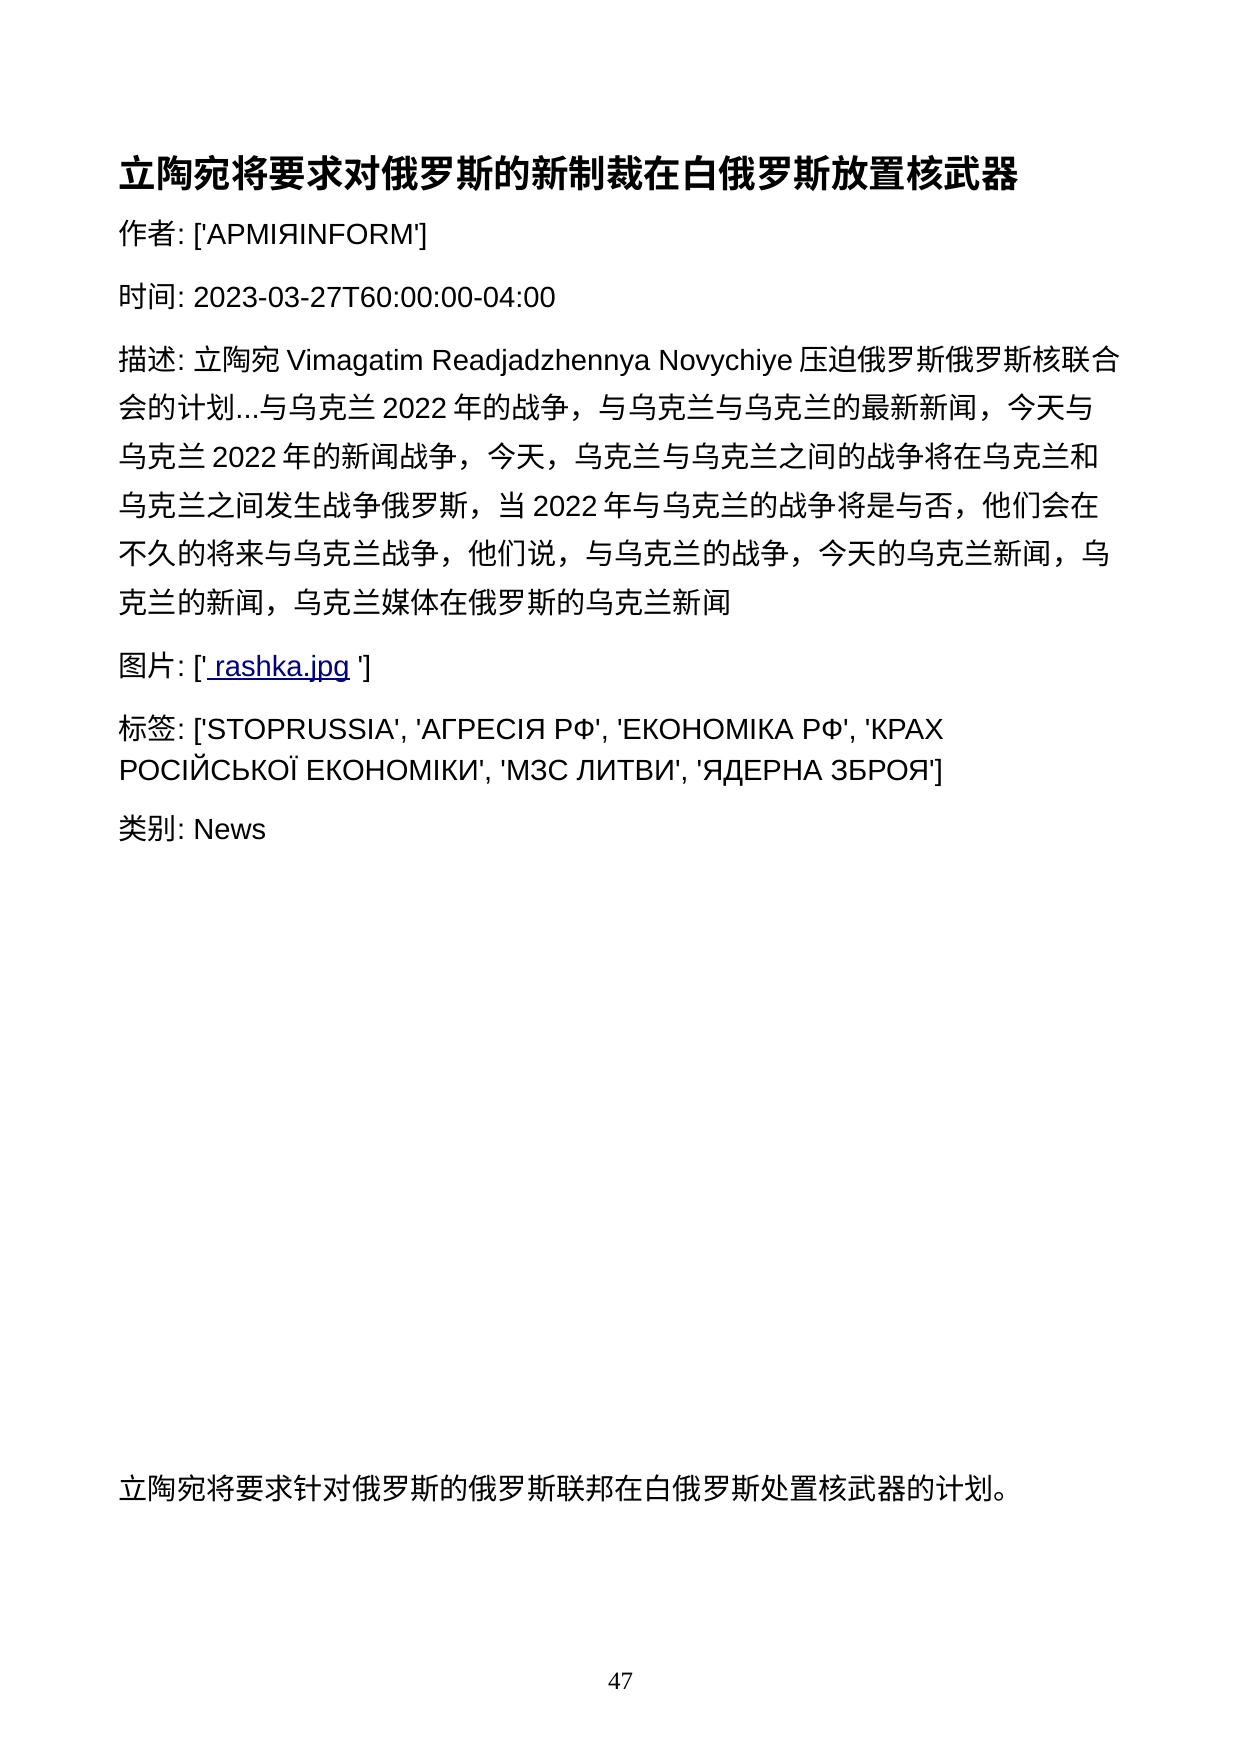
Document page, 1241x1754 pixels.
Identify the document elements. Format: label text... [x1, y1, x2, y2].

text 时间: 2023-03-27T60:00:00-04:00 [118, 273, 1122, 316]
text 作者: ['АРМІЯINFORM'] [118, 210, 1122, 253]
text 立陶宛将要求针对俄罗斯的俄罗斯联邦在白俄罗斯处置核武器的计划。 [118, 869, 1122, 1508]
text 标签: ['STOPRUSSIA', 'АГРЕСІЯ РФ', 'ЕКОНОМІКА РФ', 'КРАХ РОСІЙСЬКОЇ ЕКОНОМІКИ', 'МЗС ЛИТВИ', 'ЯДЕРНА ЗБРОЯ'] [118, 706, 1122, 786]
text 图片: [' rashka.jpg '] [118, 642, 1122, 685]
text 描述: 立陶宛Vimagatim Readjadzhennya Novychiye压迫俄罗斯俄罗斯核联合会的计划...与乌克兰2022年的战争，与乌克兰与乌克兰的最新新闻，今天与乌克兰2022年的新闻战争，今天，乌克兰与乌克兰之间的战争将在乌克兰和乌克兰之间发生战争俄罗斯，当2022年与乌克兰的战争将是与否，他们会在不久的将来与乌克兰战争，他们说，与乌克兰的战争，今天的乌克兰新闻，乌克兰的新闻，乌克兰媒体在俄罗斯的乌克兰新闻 [118, 337, 1122, 622]
subtitle 立陶宛将要求对俄罗斯的新制裁在白俄罗斯放置核武器 [118, 143, 1122, 198]
text 类别: News [118, 806, 1122, 848]
